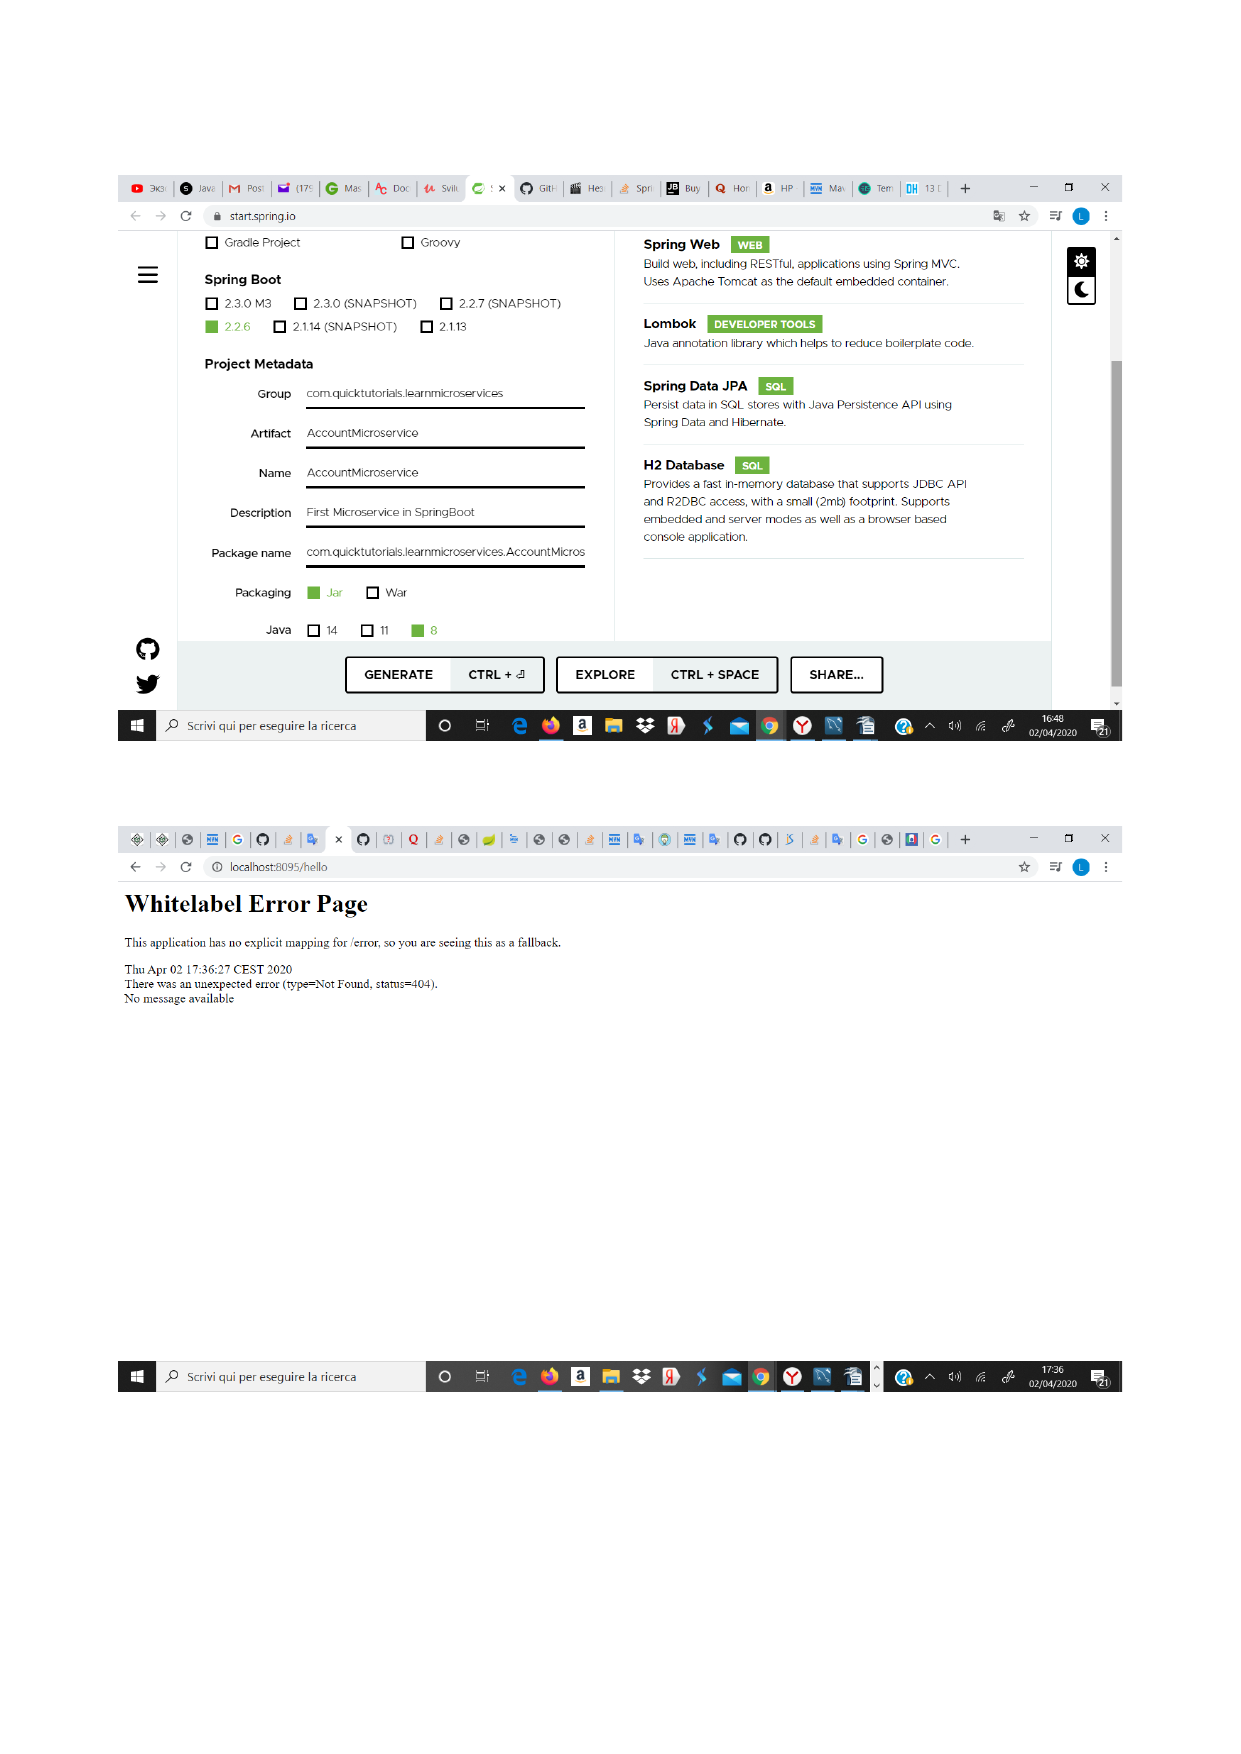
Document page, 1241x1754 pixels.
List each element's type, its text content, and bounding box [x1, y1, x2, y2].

picture [118, 175, 1123, 741]
picture [118, 826, 1123, 1392]
text ­ [118, 118, 1122, 147]
